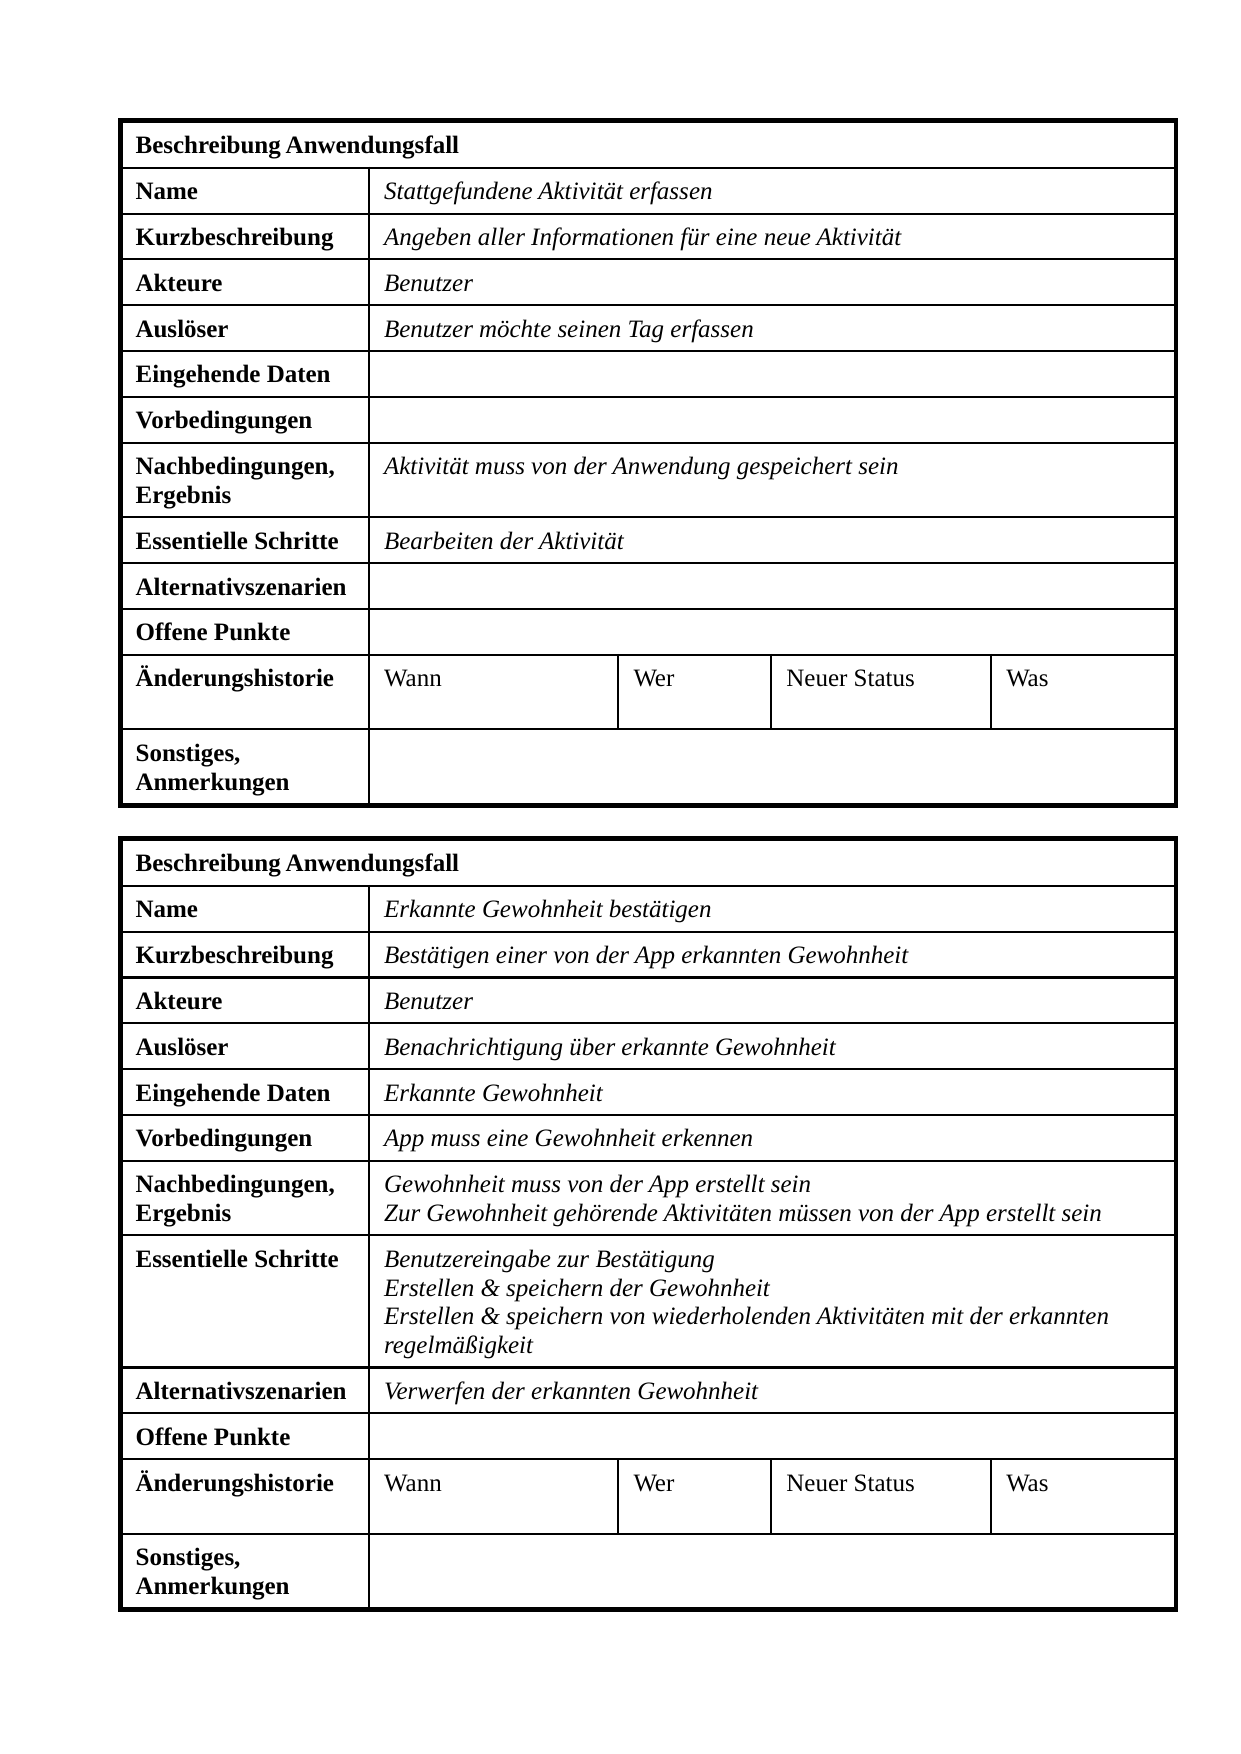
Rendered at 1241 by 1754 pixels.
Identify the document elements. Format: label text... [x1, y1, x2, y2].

table_cell Eingehende Daten [123, 1070, 368, 1114]
table_cell Sonstiges, Anmerkungen [123, 1535, 368, 1607]
table_cell Vorbedingungen [123, 1116, 368, 1160]
table_cell Wer [619, 1460, 770, 1533]
table_cell Eingehende Daten [123, 352, 368, 396]
table_cell Erkannte Gewohnheit [370, 1070, 1174, 1114]
table_cell Was [992, 1460, 1174, 1533]
table_cell Auslöser [123, 1024, 368, 1068]
table_cell Kurzbeschreibung [123, 215, 368, 258]
table_header Beschreibung Anwendungsfall [123, 841, 1174, 885]
table_cell Bearbeiten der Aktivität [370, 518, 1174, 562]
table_cell Wann [370, 1460, 617, 1533]
table_cell Erkannte Gewohnheit bestätigen [370, 887, 1174, 931]
table_cell Änderungshistorie [123, 656, 368, 728]
table_cell Offene Punkte [123, 1414, 368, 1458]
table_cell Was [992, 656, 1174, 728]
table_cell Essentielle Schritte [123, 518, 368, 562]
table_cell Benachrichtigung über erkannte Gewohnheit [370, 1024, 1174, 1068]
table_header Beschreibung Anwendungsfall [123, 123, 1174, 167]
table_cell [370, 730, 1174, 803]
table_cell Aktivität muss von der Anwendung gespeichert sein [370, 444, 1174, 516]
table_cell Benutzereingabe zur Bestätigung Erstellen & speichern der Gewohnheit Erstellen & speichern von wiederholenden Aktivitäten mit der erkannten regelmäßigkeit [370, 1236, 1174, 1366]
table_cell Vorbedingungen [123, 398, 368, 442]
table_cell Alternativszenarien [123, 1369, 368, 1412]
table_cell Wer [619, 656, 770, 728]
table_cell Neuer Status [772, 656, 990, 728]
table_cell Benutzer [370, 260, 1174, 304]
table_cell Änderungshistorie [123, 1460, 368, 1533]
table_cell Akteure [123, 979, 368, 1022]
table_cell Nachbedingungen, Ergebnis [123, 1162, 368, 1234]
table_cell [370, 1414, 1174, 1458]
table_cell Name [123, 169, 368, 212]
table_cell Benutzer möchte seinen Tag erfassen [370, 306, 1174, 350]
table_cell Verwerfen der erkannten Gewohnheit [370, 1369, 1174, 1412]
table_cell Wann [370, 656, 617, 728]
table_cell App muss eine Gewohnheit erkennen [370, 1116, 1174, 1160]
table_cell Nachbedingungen, Ergebnis [123, 444, 368, 516]
table_cell [370, 398, 1174, 442]
table_cell [370, 564, 1174, 608]
table_cell Akteure [123, 260, 368, 304]
table_cell Benutzer [370, 979, 1174, 1022]
table_cell Sonstiges, Anmerkungen [123, 730, 368, 803]
table_cell [370, 610, 1174, 654]
table_cell Essentielle Schritte [123, 1236, 368, 1366]
table_cell Bestätigen einer von der App erkannten Gewohnheit [370, 933, 1174, 976]
table_cell Angeben aller Informationen für eine neue Aktivität [370, 215, 1174, 258]
table_cell Auslöser [123, 306, 368, 350]
table_cell Stattgefundene Aktivität erfassen [370, 169, 1174, 212]
table_cell Kurzbeschreibung [123, 933, 368, 976]
table_cell Neuer Status [772, 1460, 990, 1533]
table_cell Alternativszenarien [123, 564, 368, 608]
table_cell [370, 1535, 1174, 1607]
table_cell Offene Punkte [123, 610, 368, 654]
table_cell Name [123, 887, 368, 931]
table_cell [370, 352, 1174, 396]
table_cell Gewohnheit muss von der App erstellt sein Zur Gewohnheit gehörende Aktivitäten müssen von der App erstellt sein [370, 1162, 1174, 1234]
